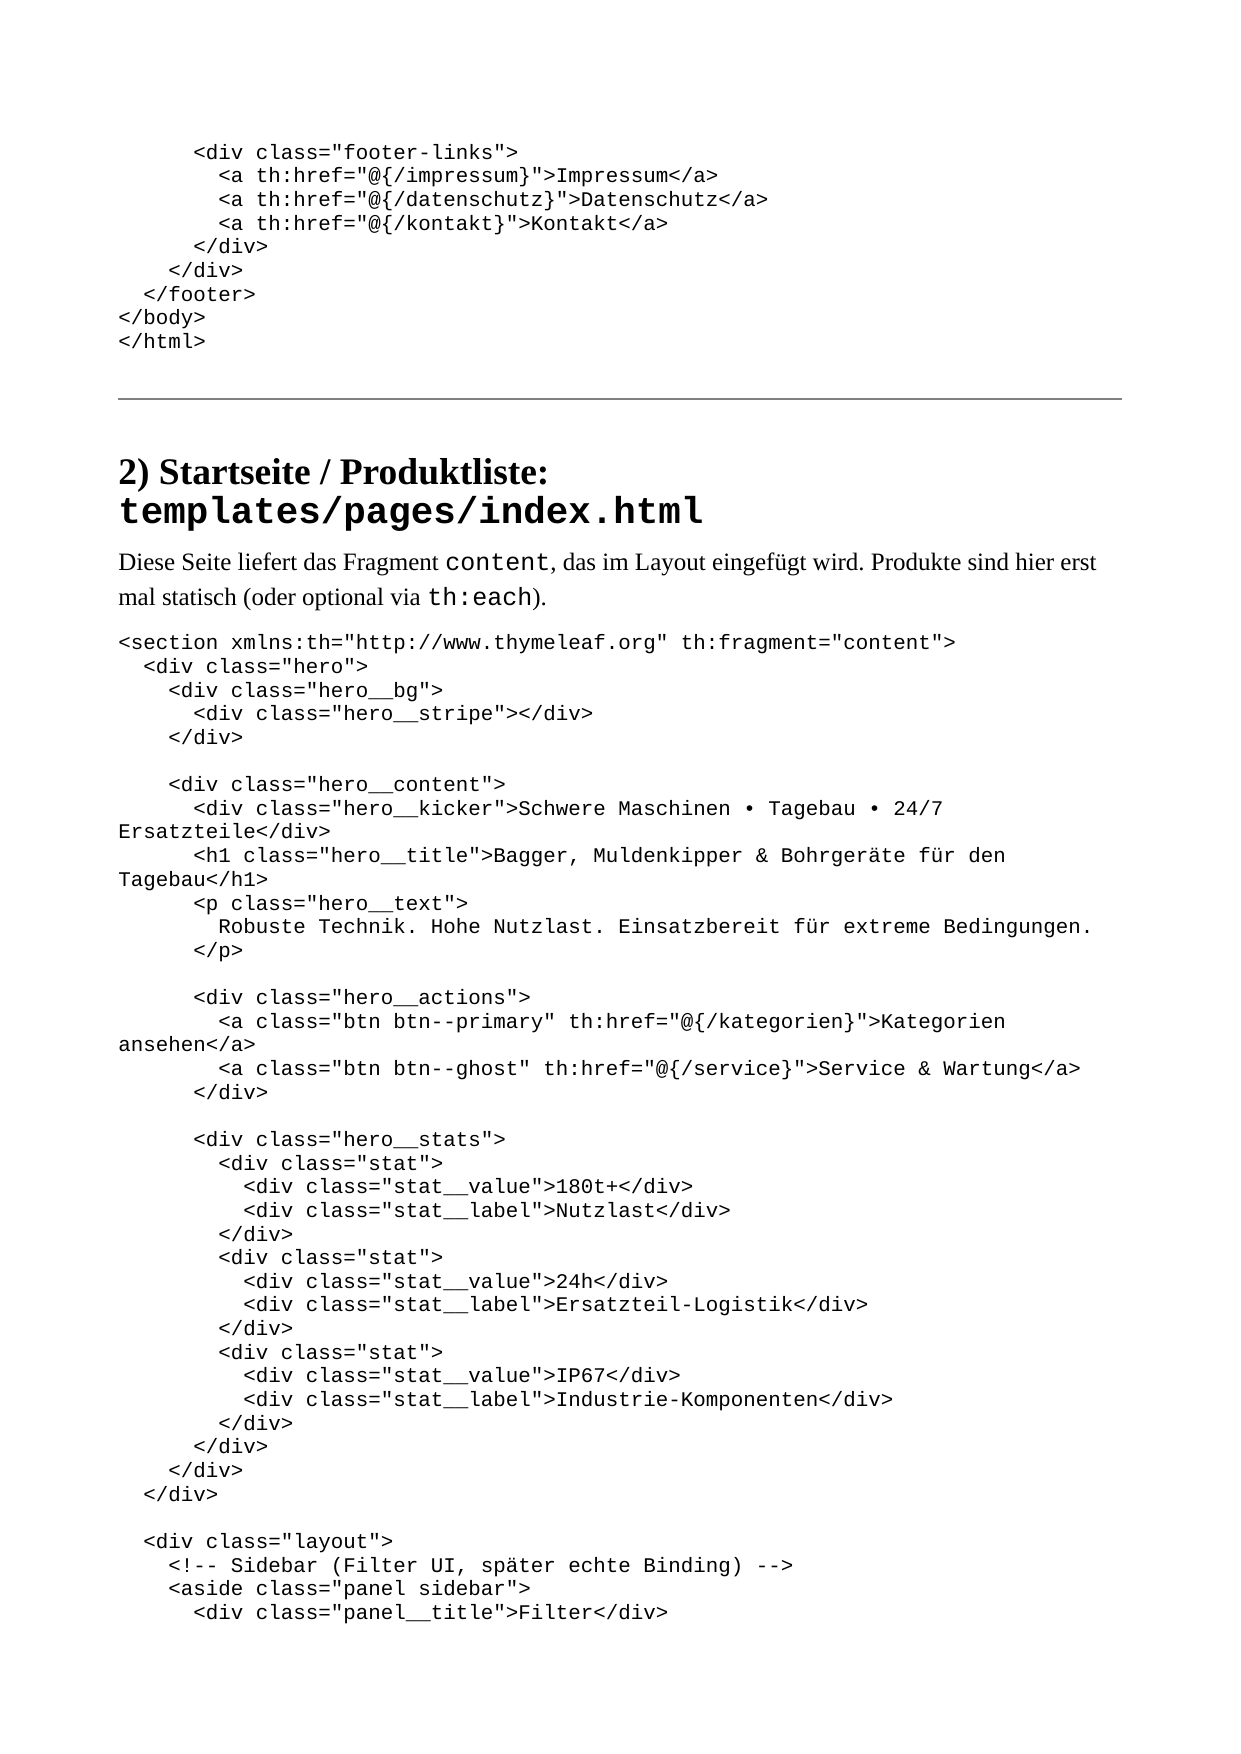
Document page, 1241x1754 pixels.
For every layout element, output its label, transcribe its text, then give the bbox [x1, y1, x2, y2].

text <div class="stat__label">Industrie-Komponenten</div> [118, 1389, 1122, 1413]
text <div class="stat"> [118, 1247, 1122, 1271]
text </div> [118, 1484, 1122, 1507]
text <div class="panel__title">Filter</div> [118, 1602, 1122, 1626]
text </footer> [118, 284, 1122, 307]
text <p class="hero__text"> [118, 892, 1122, 916]
text <div class="stat__label">Nutzlast</div> [118, 1200, 1122, 1223]
text <a th:href="@{/impressum}">Impressum</a> [118, 165, 1122, 189]
text <div class="stat__value">180t+</div> [118, 1176, 1122, 1200]
text <aside class="panel sidebar"> [118, 1578, 1122, 1602]
text </div> [118, 260, 1122, 284]
text </div> [118, 1460, 1122, 1484]
text <div class="layout"> [118, 1531, 1122, 1554]
text <!-- Sidebar (Filter UI, später echte Binding) --> [118, 1554, 1122, 1578]
text <div class="hero__stripe"></div> [118, 703, 1122, 727]
text </p> [118, 940, 1122, 963]
text <div class="hero__actions"> [118, 987, 1122, 1011]
text </div> [118, 236, 1122, 260]
text <div class="footer-links"> [118, 142, 1122, 165]
text <div class="hero__bg"> [118, 680, 1122, 703]
text </div> [118, 1413, 1122, 1436]
text <a th:href="@{/datenschutz}">Datenschutz</a> [118, 189, 1122, 213]
text <div class="stat"> [118, 1153, 1122, 1176]
text Robuste Technik. Hohe Nutzlast. Einsatzbereit für extreme Bedingungen. [118, 916, 1122, 940]
text <div class="stat__value">IP67</div> [118, 1365, 1122, 1389]
text <a class="btn btn--ghost" th:href="@{/service}">Service & Wartung</a> [118, 1058, 1122, 1082]
text </div> [118, 1223, 1122, 1247]
text </body> [118, 307, 1122, 331]
text <div class="hero"> [118, 656, 1122, 680]
text Diese Seite liefert das Fragment content, das im Layout eingefügt wird. Produkte sind hier erst mal statisch (oder optional via th:each). [118, 547, 1122, 613]
text <div class="stat"> [118, 1342, 1122, 1365]
text <a th:href="@{/kontakt}">Kontakt</a> [118, 213, 1122, 236]
text </html> [118, 331, 1122, 354]
text <div class="stat__value">24h</div> [118, 1271, 1122, 1294]
text <div class="hero__stats"> [118, 1129, 1122, 1153]
text <h1 class="hero__title">Bagger, Muldenkipper & Bohrgeräte für den Tagebau</h1> [118, 845, 1122, 892]
text </div> [118, 1318, 1122, 1342]
text <a class="btn btn--primary" th:href="@{/kategorien}">Kategorien ansehen</a> [118, 1011, 1122, 1058]
subtitle 2) Startseite / Produktliste: templates/pages/index.html [118, 449, 1122, 535]
text </div> [118, 727, 1122, 751]
text <div class="hero__content"> [118, 774, 1122, 798]
text </div> [118, 1082, 1122, 1105]
text </div> [118, 1436, 1122, 1460]
text <section xmlns:th="http://www.thymeleaf.org" th:fragment="content"> [118, 632, 1122, 656]
text <div class="stat__label">Ersatzteil-Logistik</div> [118, 1294, 1122, 1318]
text <div class="hero__kicker">Schwere Maschinen • Tagebau • 24/7 Ersatzteile</div> [118, 798, 1122, 845]
